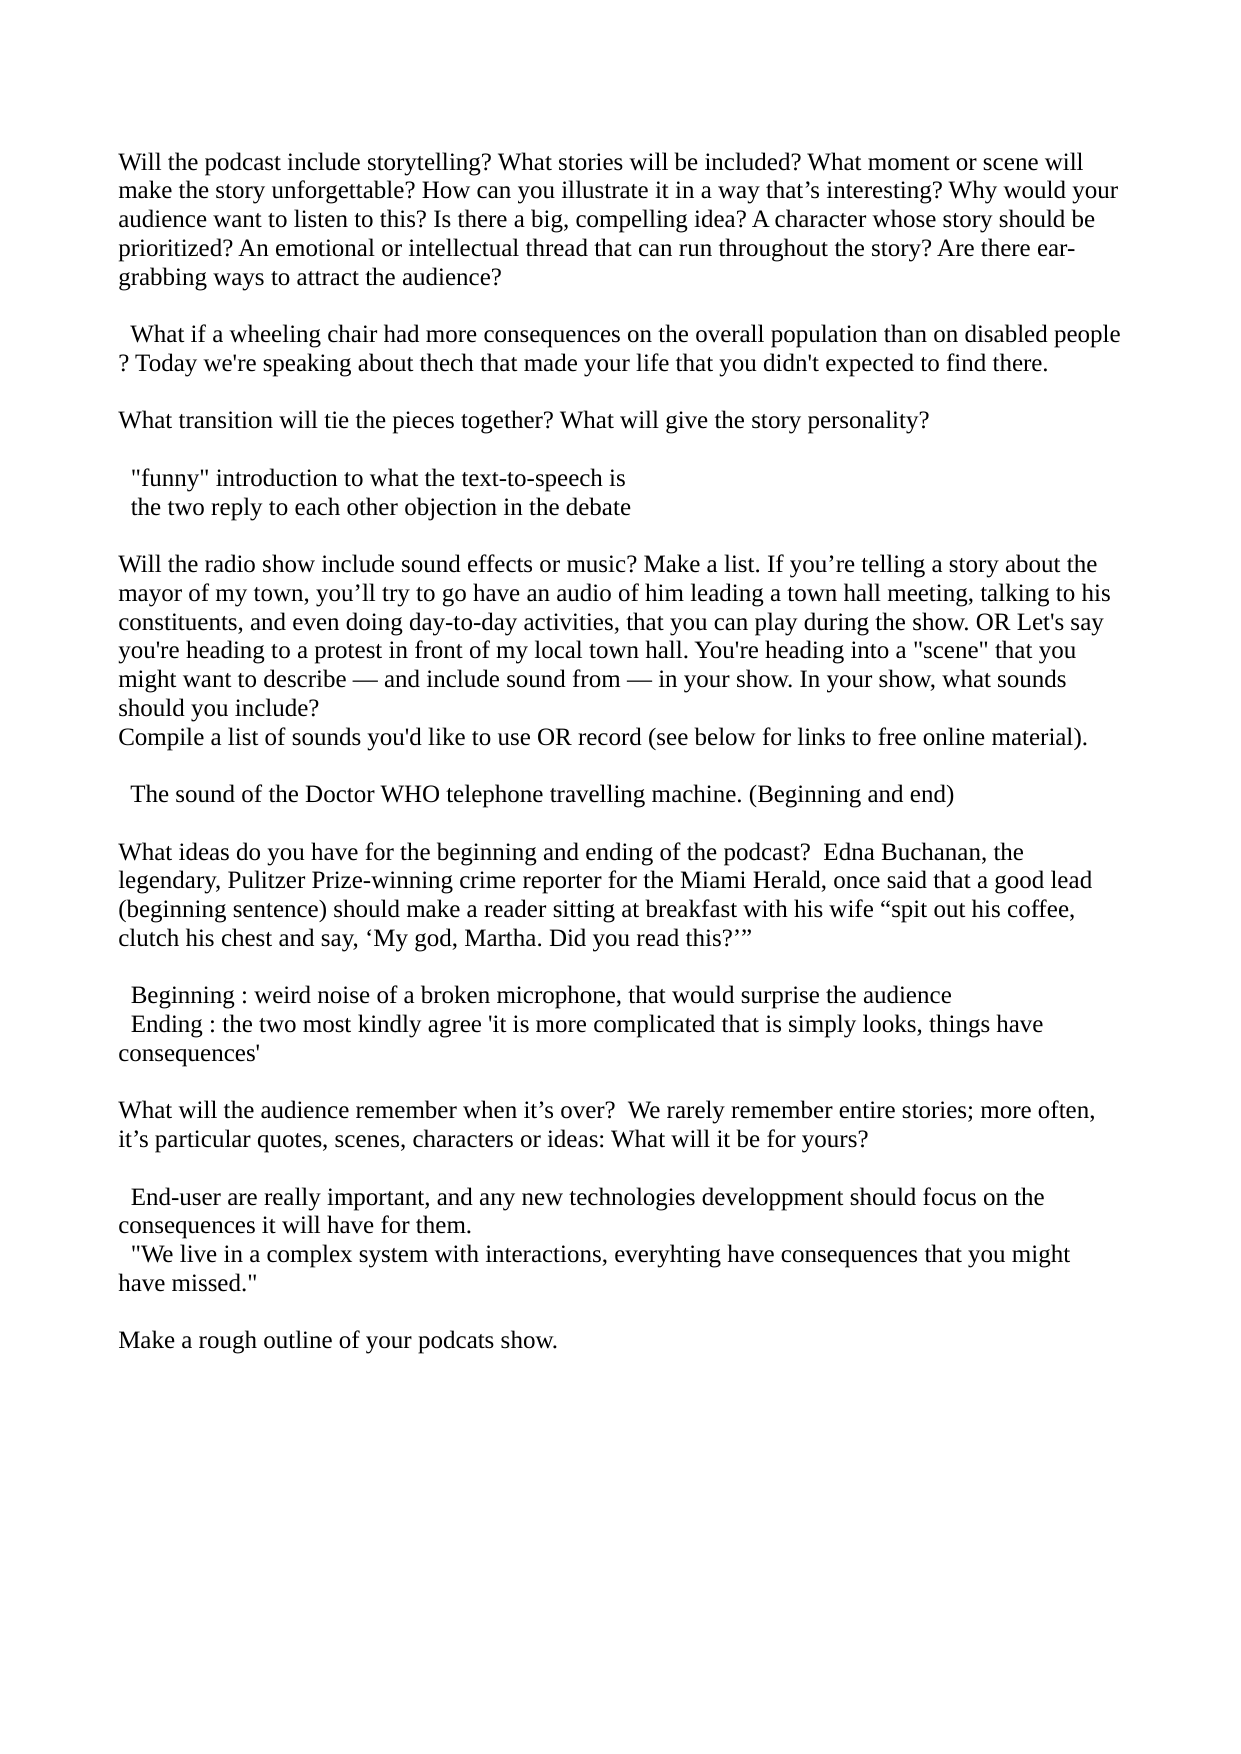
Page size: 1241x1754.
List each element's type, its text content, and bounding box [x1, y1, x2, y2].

text Will the radio show include sound effects or music? Make a list. If you’re telling a story about the mayor of my town, you’ll try to go have an audio of him leading a town hall meeting, talking to his constituents, and even doing day-to-day activities, that you can play during the show. OR Let's say you're heading to a protest in front of my local town hall. You're heading into a "scene" that you might want to describe — and include sound from — in your show. In your show, what sounds should you include? [118, 549, 1122, 722]
text Compile a list of sounds you'd like to use OR record (see below for links to free online material). [118, 722, 1122, 751]
text End-user are really important, and any new technologies developpment should focus on the consequences it will have for them. [118, 1182, 1122, 1239]
text Beginning : weird noise of a broken microphone, that would surprise the audience [118, 981, 1122, 1009]
text What transition will tie the pieces together? What will give the story personality? [118, 406, 1122, 434]
text "We live in a complex system with interactions, everyhting have consequences that you might have missed." [118, 1239, 1122, 1297]
text "funny" introduction to what the text-to-speech is [118, 463, 1122, 492]
text The sound of the Doctor WHO telephone travelling machine. (Beginning and end) [118, 779, 1122, 808]
text What ideas do you have for the beginning and ending of the podcast? Edna Buchanan, the legendary, Pulitzer Prize-winning crime reporter for the Miami Herald, once said that a good lead (beginning sentence) should make a reader sitting at breakfast with his wife “spit out his coffee, clutch his chest and say, ‘My god, Martha. Did you read this?’” [118, 837, 1122, 952]
text Will the podcast include storytelling? What stories will be included? What moment or scene will make the story unforgettable? How can you illustrate it in a way that’s interesting? Why would your audience want to listen to this? Is there a big, compelling idea? A character whose story should be prioritized? An emotional or intellectual thread that can run throughout the story? Are there ear- grabbing ways to attract the audience? [118, 147, 1122, 291]
text Make a rough outline of your podcats show. [118, 1326, 1122, 1354]
text What will the audience remember when it’s over? We rarely remember entire stories; more often, it’s particular quotes, scenes, characters or ideas: What will it be for yours? [118, 1096, 1122, 1153]
text What if a wheeling chair had more consequences on the overall population than on disabled people ? Today we're speaking about thech that made your life that you didn't expected to find there. [118, 319, 1122, 377]
text the two reply to each other objection in the debate [118, 492, 1122, 521]
text Ending : the two most kindly agree 'it is more complicated that is simply looks, things have consequences' [118, 1009, 1122, 1067]
